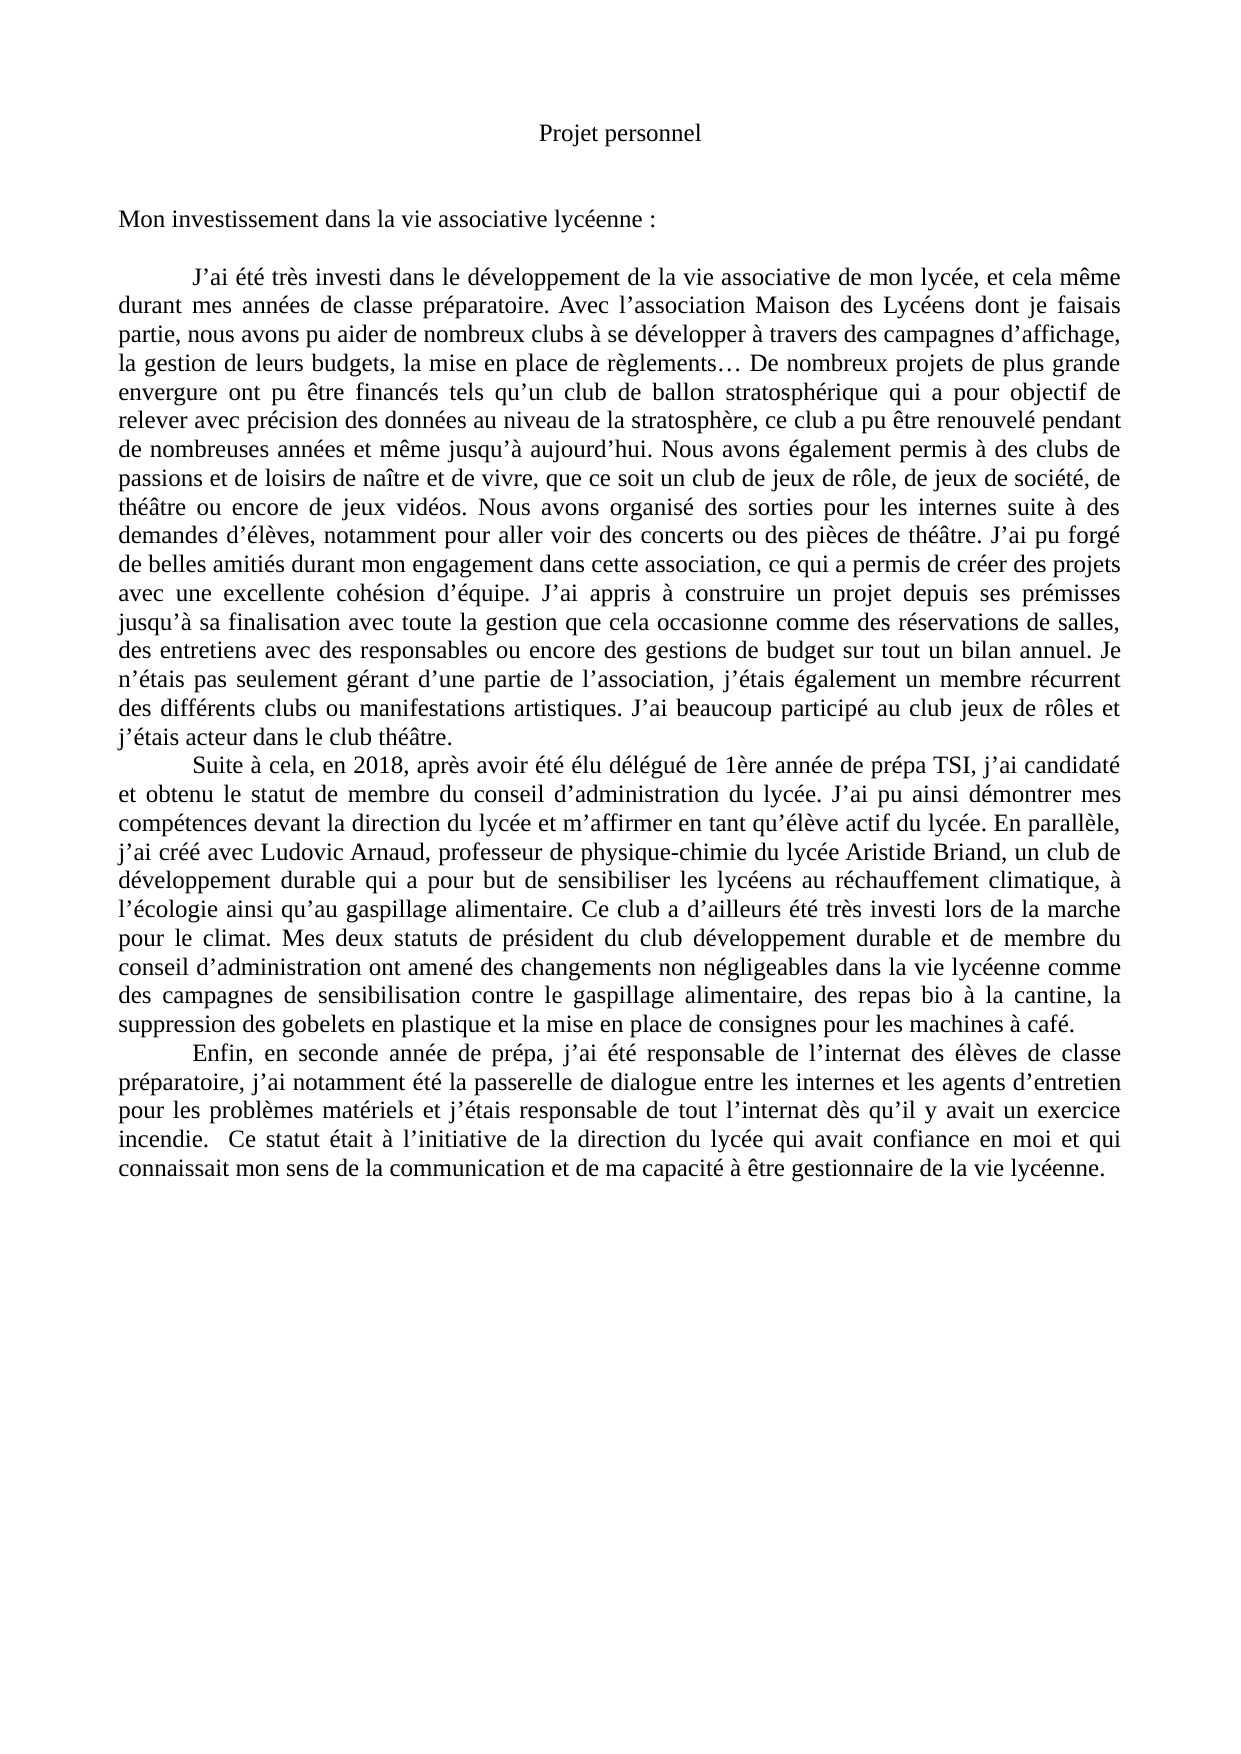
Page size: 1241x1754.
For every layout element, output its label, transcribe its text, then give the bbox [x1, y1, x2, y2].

text J’ai été très investi dans le développement de la vie associative de mon lycée, et cela même durant mes années de classe préparatoire. Avec l’association Maison des Lycéens dont je faisais partie, nous avons pu aider de nombreux clubs à se développer à travers des campagnes d’affichage, la gestion de leurs budgets, la mise en place de règlements… De nombreux projets de plus grande envergure ont pu être financés tels qu’un club de ballon stratosphérique qui a pour objectif de relever avec précision des données au niveau de la stratosphère, ce club a pu être renouvelé pendant de nombreuses années et même jusqu’à aujourd’hui. Nous avons également permis à des clubs de passions et de loisirs de naître et de vivre, que ce soit un club de jeux de rôle, de jeux de société, de théâtre ou encore de jeux vidéos. Nous avons organisé des sorties pour les internes suite à des demandes d’élèves, notamment pour aller voir des concerts ou des pièces de théâtre. J’ai pu forgé de belles amitiés durant mon engagement dans cette association, ce qui a permis de créer des projets avec une excellente cohésion d’équipe. J’ai appris à construire un projet depuis ses prémisses jusqu’à sa finalisation avec toute la gestion que cela occasionne comme des réservations de salles, des entretiens avec des responsables ou encore des gestions de budget sur tout un bilan annuel. Je n’étais pas seulement gérant d’une partie de l’association, j’étais également un membre récurrent des différents clubs ou manifestations artistiques. J’ai beaucoup participé au club jeux de rôles et j’étais acteur dans le club théâtre. [118, 262, 1122, 751]
text Suite à cela, en 2018, après avoir été élu délégué de 1ère année de prépa TSI, j’ai candidaté et obtenu le statut de membre du conseil d’administration du lycée. J’ai pu ainsi démontrer mes compétences devant la direction du lycée et m’affirmer en tant qu’élève actif du lycée. En parallèle, j’ai créé avec Ludovic Arnaud, professeur de physique-chimie du lycée Aristide Briand, un club de développement durable qui a pour but de sensibiliser les lycéens au réchauffement climatique, à l’écologie ainsi qu’au gaspillage alimentaire. Ce club a d’ailleurs été très investi lors de la marche pour le climat. Mes deux statuts de président du club développement durable et de membre du conseil d’administration ont amené des changements non négligeables dans la vie lycéenne comme des campagnes de sensibilisation contre le gaspillage alimentaire, des repas bio à la cantine, la suppression des gobelets en plastique et la mise en place de consignes pour les machines à café. [118, 751, 1122, 1038]
text Mon investissement dans la vie associative lycéenne : [118, 204, 1122, 233]
text Projet personnel [118, 118, 1122, 147]
text Enfin, en seconde année de prépa, j’ai été responsable de l’internat des élèves de classe préparatoire, j’ai notamment été la passerelle de dialogue entre les internes et les agents d’entretien pour les problèmes matériels et j’étais responsable de tout l’internat dès qu’il y avait un exercice incendie. Ce statut était à l’initiative de la direction du lycée qui avait confiance en moi et qui connaissait mon sens de la communication et de ma capacité à être gestionnaire de la vie lycéenne. [118, 1038, 1122, 1182]
